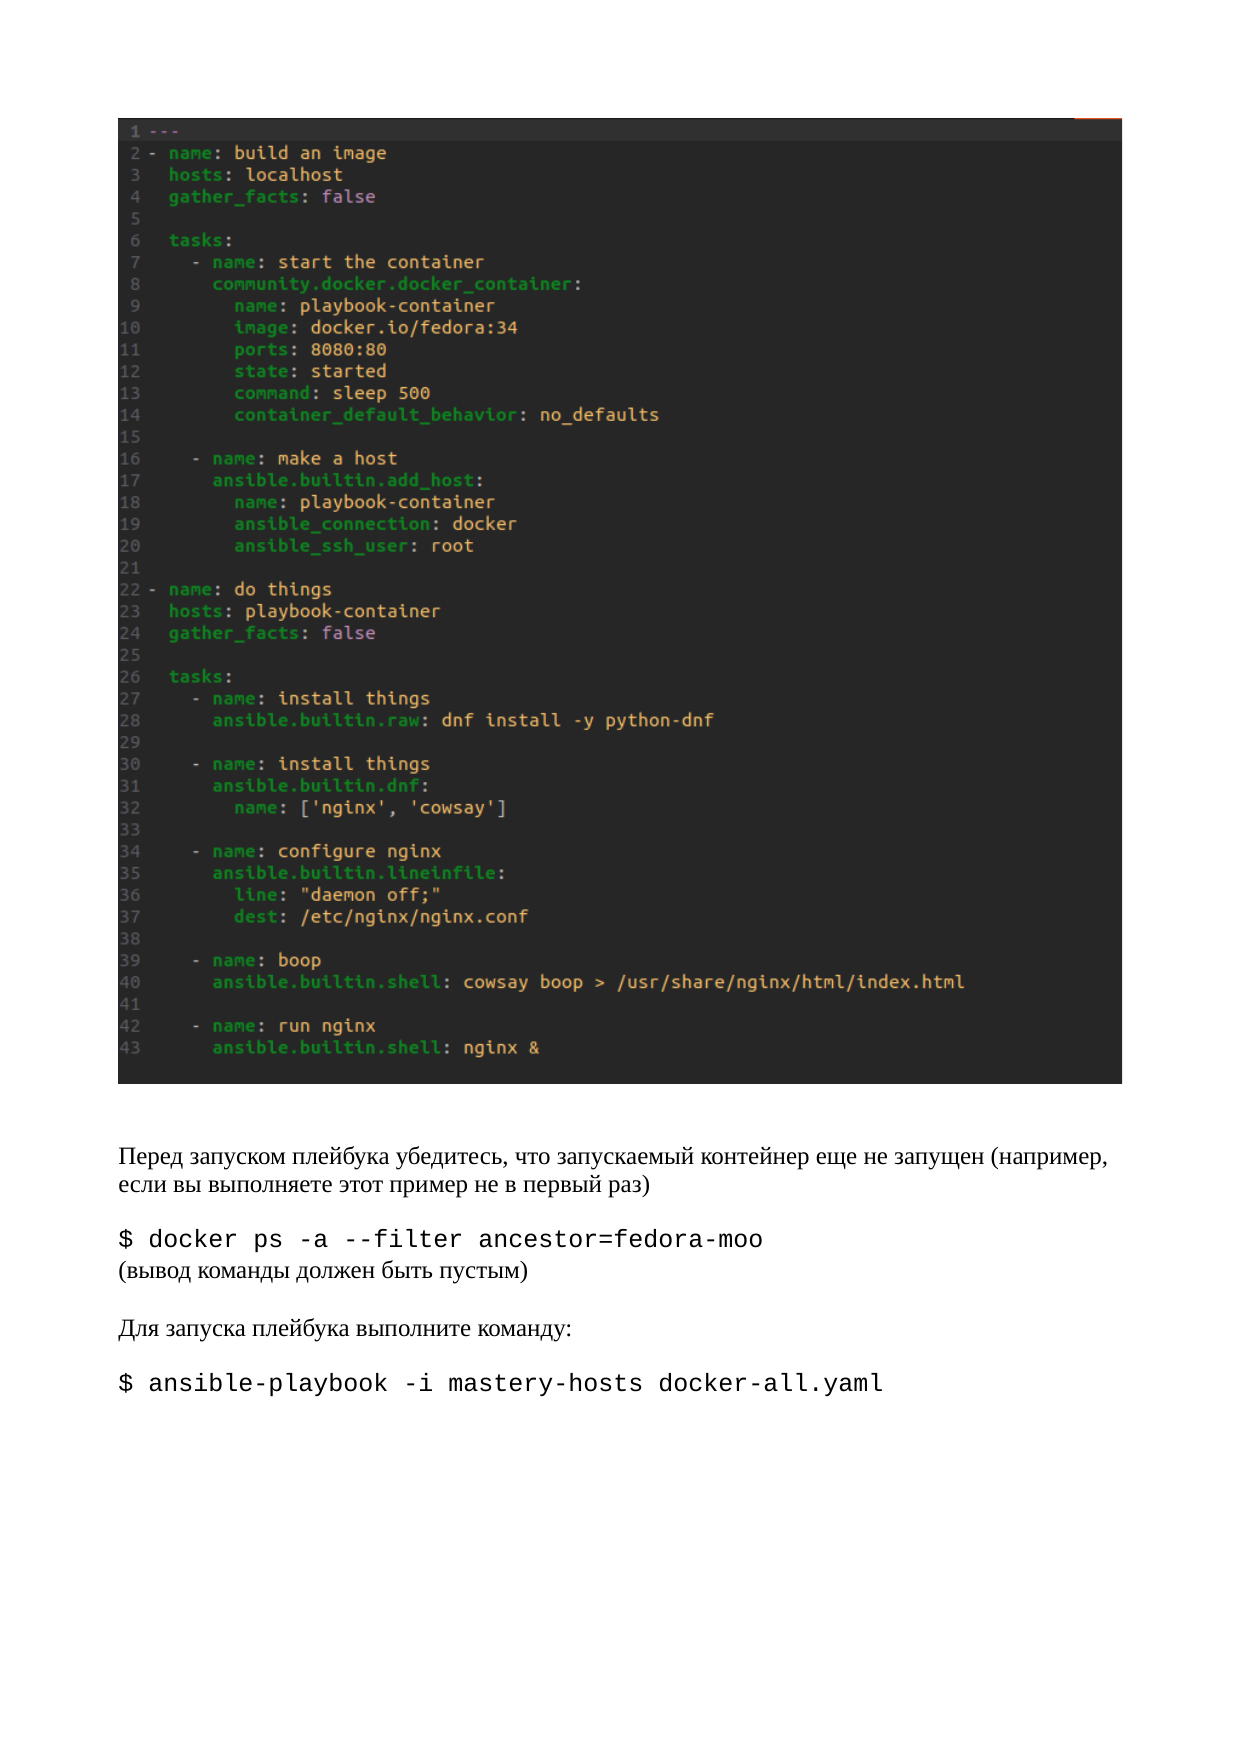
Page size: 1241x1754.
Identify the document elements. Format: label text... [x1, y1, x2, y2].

text (вывод команды должен быть пустым) [118, 1255, 1122, 1284]
text $ docker ps -a --filter ancestor=fedora-moo [118, 1227, 1122, 1255]
picture [118, 118, 1123, 1084]
text $ ansible-playbook -i mastery-hosts docker-all.yaml [118, 1370, 1122, 1399]
text Перед запуском плейбука убедитесь, что запускаемый контейнер еще не запущен (например, если вы выполняете этот пример не в первый раз) [118, 1141, 1122, 1198]
text Для запуска плейбука выполните команду: [118, 1313, 1122, 1342]
